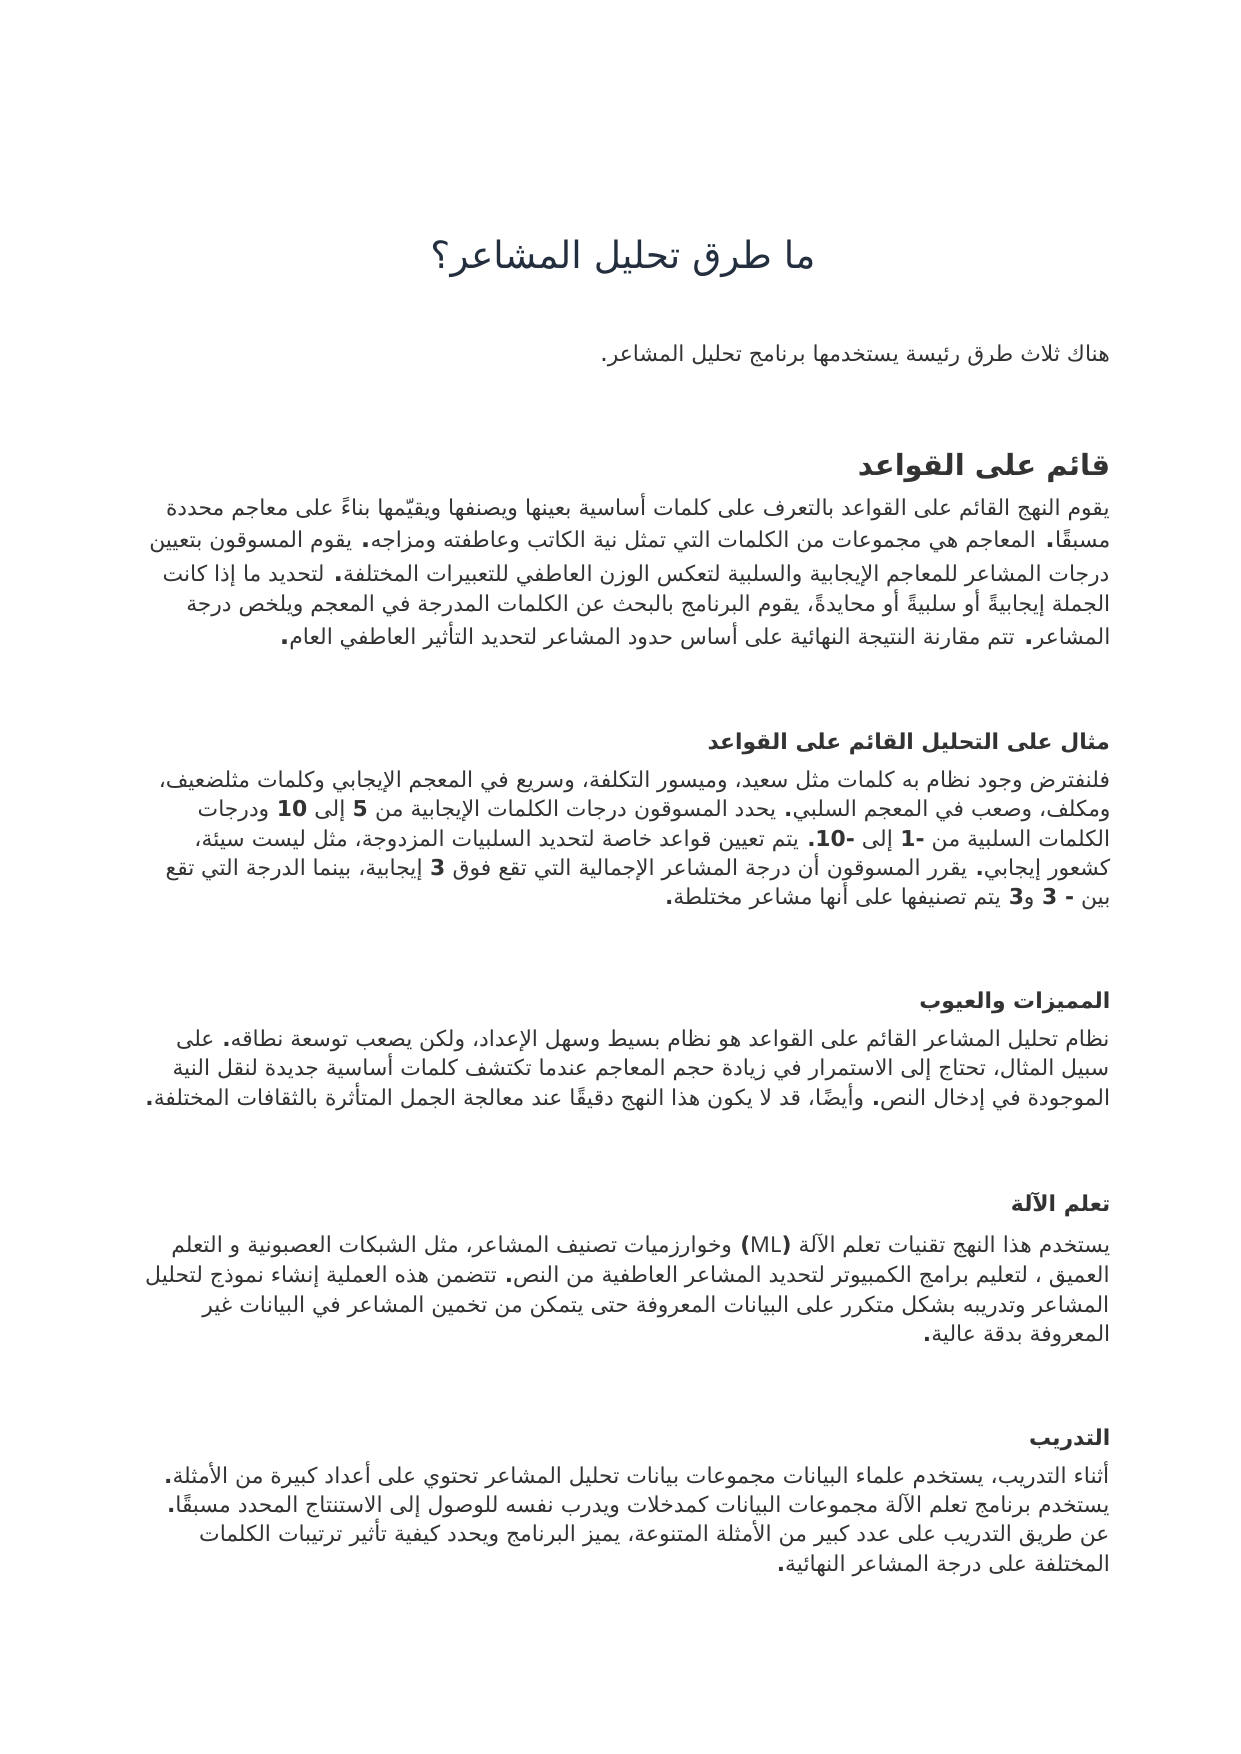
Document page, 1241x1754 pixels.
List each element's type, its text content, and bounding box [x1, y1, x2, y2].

subtitle قائم على القواعد [136, 448, 1110, 482]
text فلنفترض وجود نظام به كلمات مثل سعيد، وميسور التكلفة، وسريع في المعجم الإيجابي وكلمات مثلضعيف، ومكلف، وصعب في المعجم السلبي. يحدد المسوقون درجات الكلمات الإيجابية من 5 إلى 10 ودرجات الكلمات السلبية من -1 إلى -10. يتم تعيين قواعد خاصة لتحديد السلبيات المزدوجة، مثل ليست سيئة، كشعور إيجابي. يقرر المسوقون أن درجة المشاعر الإجمالية التي تقع فوق 3 إيجابية، بينما الدرجة التي تقع بين - 3 و3 يتم تصنيفها على أنها مشاعر مختلطة. [136, 767, 1110, 910]
text يقوم النهج القائم على القواعد بالتعرف على كلمات أساسية بعينها ويصنفها ويقيّمها بناءً على معاجم محددة مسبقًا. المعاجم هي مجموعات من الكلمات التي تمثل نية الكاتب وعاطفته ومزاجه. يقوم المسوقون بتعيين درجات المشاعر للمعاجم الإيجابية والسلبية لتعكس الوزن العاطفي للتعبيرات المختلفة. لتحديد ما إذا كانت الجملة إيجابيةً أو سلبيةً أو محايدةً، يقوم البرنامج بالبحث عن الكلمات المدرجة في المعجم ويلخص درجة المشاعر. تتم مقارنة النتيجة النهائية على أساس حدود المشاعر لتحديد التأثير العاطفي العام. [136, 495, 1110, 650]
text هناك ثلاث طرق رئيسة يستخدمها برنامج تحليل المشاعر. [136, 338, 1110, 367]
subtitle تعلم الآلة [136, 1191, 1110, 1216]
text أثناء التدريب، يستخدم علماء البيانات مجموعات بيانات تحليل المشاعر تحتوي على أعداد كبيرة من الأمثلة. يستخدم برنامج تعلم الآلة مجموعات البيانات كمدخلات ويدرب نفسه للوصول إلى الاستنتاج المحدد مسبقًا. عن طريق التدريب على عدد كبير من الأمثلة المتنوعة، يميز البرنامج ويحدد كيفية تأثير ترتيبات الكلمات المختلفة على درجة المشاعر النهائية. [136, 1463, 1110, 1576]
text نظام تحليل المشاعر القائم على القواعد هو نظام بسيط وسهل الإعداد، ولكن يصعب توسعة نطاقه. على سبيل المثال، تحتاج إلى الاستمرار في زيادة حجم المعاجم عندما تكتشف كلمات أساسية جديدة لنقل النية الموجودة في إدخال النص. وأيضًا، قد لا يكون هذا النهج دقيقًا عند معالجة الجمل المتأثرة بالثقافات المختلفة. [136, 1026, 1110, 1110]
subtitle ما طرق تحليل المشاعر؟ [136, 234, 1110, 278]
text يستخدم هذا النهج تقنيات تعلم الآلة (ML) وخوارزميات تصنيف المشاعر، مثل الشبكات العصبونية و التعلم العميق ، لتعليم برامج الكمبيوتر لتحديد المشاعر العاطفية من النص. تتضمن هذه العملية إنشاء نموذج لتحليل المشاعر وتدريبه بشكل متكرر على البيانات المعروفة حتى يتمكن من تخمين المشاعر في البيانات غير المعروفة بدقة عالية. [136, 1229, 1110, 1346]
subtitle المميزات والعيوب [136, 988, 1110, 1014]
subtitle التدريب [136, 1425, 1110, 1450]
subtitle مثال على التحليل القائم على القواعد [136, 729, 1110, 755]
